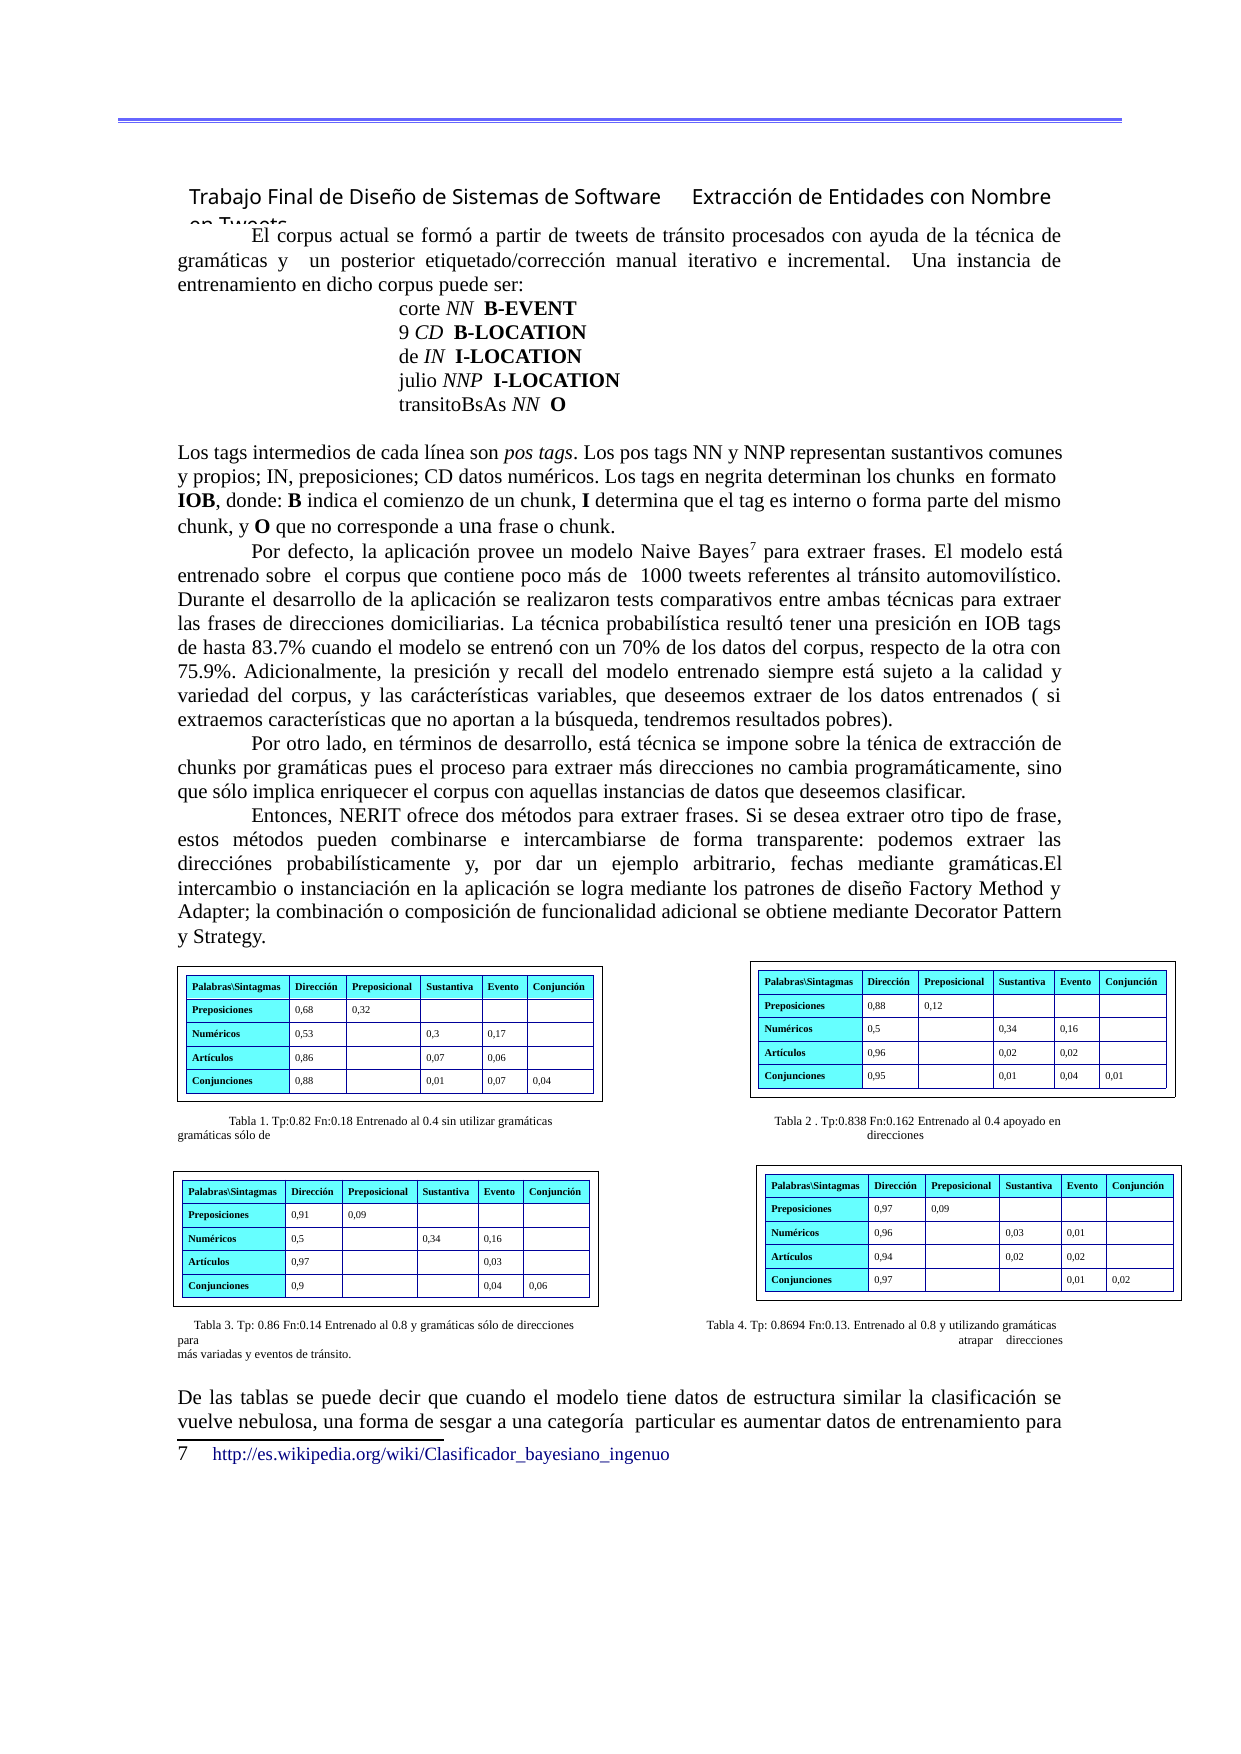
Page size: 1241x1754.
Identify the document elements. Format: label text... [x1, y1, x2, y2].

table_header Palabras\Sintagmas [759, 971, 862, 994]
table_cell 0,3 [421, 1023, 482, 1046]
table_cell 0,09 [926, 1198, 999, 1221]
table_cell 0,04 [1055, 1065, 1099, 1088]
table_header Preposicional [347, 976, 420, 998]
table_cell [528, 1047, 593, 1069]
table_cell [1100, 995, 1166, 1017]
table_cell Conjunciones [187, 1070, 289, 1093]
table_cell 0,12 [919, 995, 993, 1017]
table_cell 0,02 [1107, 1269, 1173, 1291]
table_header Conjunción [1100, 971, 1166, 994]
table_cell 0,03 [479, 1251, 523, 1274]
table_cell 0,09 [343, 1204, 417, 1227]
table_cell 0,34 [418, 1228, 478, 1250]
table_cell 0,94 [869, 1245, 925, 1268]
table_cell [418, 1204, 478, 1227]
table_header Evento [483, 976, 527, 998]
table_cell Artículos [766, 1245, 868, 1268]
table_header Dirección [290, 976, 346, 998]
table_cell Preposiciones [766, 1198, 868, 1221]
table_cell Preposiciones [183, 1204, 285, 1227]
table_cell [343, 1275, 417, 1297]
table_cell [418, 1251, 478, 1274]
table_header Conjunción [528, 976, 593, 998]
table_cell 0,86 [290, 1047, 346, 1069]
table_cell Numéricos [183, 1228, 285, 1250]
text Por defecto, la aplicación provee un modelo Naive Bayes para extraer frases. El modelo está entrenado sobre el corpus que contiene poco más de 1000 tweets referentes al tránsito automovilístico. Durante el desarrollo de la aplicación se realizaron tests comparativos entre ambas técnicas para extraer las frases de direcciones domiciliarias. La técnica probabilística resultó tener una presición en IOB tags de hasta 83.7% cuando el modelo se entrenó con un 70% de los datos del corpus, respecto de la otra con 75.9%. Adicionalmente, la presición y recall del modelo entrenado siempre está sujeto a la calidad y variedad del corpus, y las carácterísticas variables, que deseemos extraer de los datos entrenados ( si extraemos características que no aportan a la búsqueda, tendremos resultados pobres). [177, 538, 1063, 731]
text 9 CD B-LOCATION [399, 320, 1063, 344]
table_cell [343, 1251, 417, 1274]
table_cell [1000, 1198, 1061, 1221]
text Tabla 1. Tp:0.82 Fn:0.18 Entrenado al 0.4 sin utilizar gramáticas Tabla 2 . Tp:0.838 Fn:0.162 Entrenado al 0.4 apoyado en gramáticas sólo de direcciones [178, 967, 602, 1101]
table_cell 0,88 [290, 1070, 346, 1093]
table_cell 0,02 [1062, 1245, 1106, 1268]
table_cell [347, 1023, 420, 1046]
table_cell Numéricos [187, 1023, 289, 1046]
table_cell [919, 1065, 993, 1088]
text Entonces, NERIT ofrece dos métodos para extraer frases. Si se desea extraer otro tipo de frase, estos métodos pueden combinarse e intercambiarse de forma transparente: podemos extraer las direcciónes probabilísticamente y, por dar un ejemplo arbitrario, fechas mediante gramáticas.El intercambio o instanciación en la aplicación se logra mediante los patrones de diseño Factory Method y Adapter; la combinación o composición de funcionalidad adicional se obtiene mediante Decorator Pattern y Strategy. [177, 803, 1063, 948]
table_cell [483, 1000, 527, 1022]
text De las tablas se puede decir que cuando el modelo tiene datos de estructura similar la clasificación se vuelve nebulosa, una forma de sesgar a una categoría particular es aumentar datos de entrenamiento para decantar o direccionar al clasificador, así los falsos negativos se vuelven sensibles más sensibles de clasificar. De esta experiencia surge algo llamativo:los modelos pueden sobre entrenarse, el clasificador llega a un máximo y ante más datos merma su precisión. Ante la falta de datos de entrenamiento utilizar gramáticas favorece la efectividad exclusiva de las frases para la cual se ha programado, pero no se ven mejoras globales en el recall del algoritmo. Por otro lado, (y siempre en el contexto de las frases domiciliarias) el efecto de las gramáticas es inverso al de un modelo probabilístico en función de su tamaño y calidad ya que la predicción tiende a ser guiada por los datos. [177, 1385, 1063, 1433]
table_cell 0,06 [524, 1275, 589, 1297]
table_header Conjunción [1107, 1175, 1173, 1197]
table_cell 0,02 [1000, 1245, 1061, 1268]
table_cell Numéricos [766, 1222, 868, 1244]
table_cell 0,5 [863, 1018, 918, 1041]
table_cell 0,9 [286, 1275, 342, 1297]
table_cell 0,06 [483, 1047, 527, 1069]
table_cell 0,95 [863, 1065, 918, 1088]
table_cell [1107, 1245, 1173, 1268]
table_header Preposicional [343, 1181, 417, 1203]
table_cell 0,91 [286, 1204, 342, 1227]
table_cell [926, 1269, 999, 1291]
table_cell 0,02 [1055, 1042, 1099, 1064]
table_cell [347, 1047, 420, 1069]
table_cell [524, 1228, 589, 1250]
table_cell [479, 1204, 523, 1227]
table_cell Artículos [183, 1251, 285, 1274]
table_header Palabras\Sintagmas [183, 1181, 285, 1203]
text transitoBsAs NN O [399, 392, 1063, 416]
table_cell 0,01 [994, 1065, 1054, 1088]
table_cell [343, 1228, 417, 1250]
table_header Dirección [869, 1175, 925, 1197]
text Tabla 1. Tp:0.82 Fn:0.18 Entrenado al 0.4 sin utilizar gramáticas Tabla 2 . Tp:0.838 Fn:0.162 Entrenado al 0.4 apoyado en gramáticas sólo de direcciones [751, 962, 1175, 1097]
text julio NNP I-LOCATION [399, 368, 1063, 392]
table_cell [1000, 1269, 1061, 1291]
table_cell 0,07 [483, 1070, 527, 1093]
table_cell [1100, 1018, 1166, 1041]
table_header Sustantiva [421, 976, 482, 998]
text Tabla 3. Tp: 0.86 Fn:0.14 Entrenado al 0.8 y gramáticas sólo de direcciones Tabla 4. Tp: 0.8694 Fn:0.13. Entrenado al 0.8 y utilizando gramáticas para atrapar direcciones más variadas y eventos de tránsito. [757, 1166, 1181, 1300]
table_header Palabras\Sintagmas [766, 1175, 868, 1197]
table_cell [919, 1042, 993, 1064]
table_cell [926, 1222, 999, 1244]
table_header Sustantiva [1000, 1175, 1061, 1197]
table_cell 0,96 [869, 1222, 925, 1244]
table_cell [421, 1000, 482, 1022]
text corte NN B-EVENT [399, 296, 1063, 320]
table_cell 0,97 [869, 1269, 925, 1291]
table_header Dirección [286, 1181, 342, 1203]
table_cell 0,32 [347, 1000, 420, 1022]
table_cell 0,01 [1100, 1065, 1166, 1088]
table_cell [528, 1023, 593, 1046]
table_cell 0,88 [863, 995, 918, 1017]
table_cell 0,04 [479, 1275, 523, 1297]
table_header Sustantiva [994, 971, 1054, 994]
text Por otro lado, en términos de desarrollo, está técnica se impone sobre la ténica de extracción de chunks por gramáticas pues el proceso para extraer más direcciones no cambia programáticamente, sino que sólo implica enriquecer el corpus con aquellas instancias de datos que deseemos clasificar. [177, 731, 1063, 803]
table_cell 0,03 [1000, 1222, 1061, 1244]
table_cell 0,17 [483, 1023, 527, 1046]
table_cell [994, 995, 1054, 1017]
table_cell [926, 1245, 999, 1268]
table_cell 0,16 [479, 1228, 523, 1250]
table_header Preposicional [919, 971, 993, 994]
table_cell Conjunciones [183, 1275, 285, 1297]
table_cell Artículos [759, 1042, 862, 1064]
table_cell 0,5 [286, 1228, 342, 1250]
table_cell 0,68 [290, 1000, 346, 1022]
table_cell Numéricos [759, 1018, 862, 1041]
table_header Sustantiva [418, 1181, 478, 1203]
table_cell 0,01 [1062, 1269, 1106, 1291]
table_cell Preposiciones [187, 1000, 289, 1022]
table_cell [524, 1251, 589, 1274]
table_cell [1055, 995, 1099, 1017]
table_cell 0,16 [1055, 1018, 1099, 1041]
table_header Palabras\Sintagmas [187, 976, 289, 998]
table_cell 0,01 [421, 1070, 482, 1093]
table_header Evento [1062, 1175, 1106, 1197]
table_cell [1107, 1198, 1173, 1221]
table_cell 0,97 [869, 1198, 925, 1221]
text http://es.wikipedia.org/wiki/Clasificador_bayesiano_ingenuo [177, 1441, 1063, 1464]
table_cell 0,96 [863, 1042, 918, 1064]
table_cell 0,02 [994, 1042, 1054, 1064]
table_cell 0,97 [286, 1251, 342, 1274]
table_cell [524, 1204, 589, 1227]
text El corpus actual se formó a partir de tweets de tránsito procesados con ayuda de la técnica de gramáticas y un posterior etiquetado/corrección manual iterativo e incremental. Una instancia de entrenamiento en dicho corpus puede ser: [177, 223, 1063, 296]
text Tabla 3. Tp: 0.86 Fn:0.14 Entrenado al 0.8 y gramáticas sólo de direcciones Tabla 4. Tp: 0.8694 Fn:0.13. Entrenado al 0.8 y utilizando gramáticas para atrapar direcciones más variadas y eventos de tránsito. [174, 1172, 598, 1306]
table_cell Conjunciones [759, 1065, 862, 1088]
table_cell 0,07 [421, 1047, 482, 1069]
text Los tags intermedios de cada línea son pos tags. Los pos tags NN y NNP representan sustantivos comunes y propios; IN, preposiciones; CD datos numéricos. Los tags en negrita determinan los chunks en formato IOB, donde: B indica el comienzo de un chunk, I determina que el tag es interno o forma parte del mismo chunk, y O que no corresponde a una frase o chunk. [177, 440, 1063, 538]
table_header Evento [479, 1181, 523, 1203]
table_header Preposicional [926, 1175, 999, 1197]
table_header Evento [1055, 971, 1099, 994]
table_cell [1100, 1042, 1166, 1064]
table_cell [418, 1275, 478, 1297]
table_cell 0,01 [1062, 1222, 1106, 1244]
table_cell Conjunciones [766, 1269, 868, 1291]
table_header Conjunción [524, 1181, 589, 1203]
text de IN I-LOCATION [399, 344, 1063, 368]
table_cell [1107, 1222, 1173, 1244]
table_header Dirección [863, 971, 918, 994]
table_cell 0,53 [290, 1023, 346, 1046]
table_cell [347, 1070, 420, 1093]
table_cell [919, 1018, 993, 1041]
table_cell 0,34 [994, 1018, 1054, 1041]
table_cell 0,04 [528, 1070, 593, 1093]
text Tabla 3. Tp: 0.86 Fn:0.14 Entrenado al 0.8 y gramáticas sólo de direcciones Tabla 4. Tp: 0.8694 Fn:0.13. Entrenado al 0.8 y utilizando gramáticas para atrapar direcciones más variadas y eventos de tránsito. [177, 1142, 1063, 1361]
table_cell [1062, 1198, 1106, 1221]
table_cell Artículos [187, 1047, 289, 1069]
table_cell [528, 1000, 593, 1022]
table_cell Preposiciones [759, 995, 862, 1017]
text Tabla 1. Tp:0.82 Fn:0.18 Entrenado al 0.4 sin utilizar gramáticas Tabla 2 . Tp:0.838 Fn:0.162 Entrenado al 0.4 apoyado en gramáticas sólo de direcciones [177, 948, 1063, 1142]
